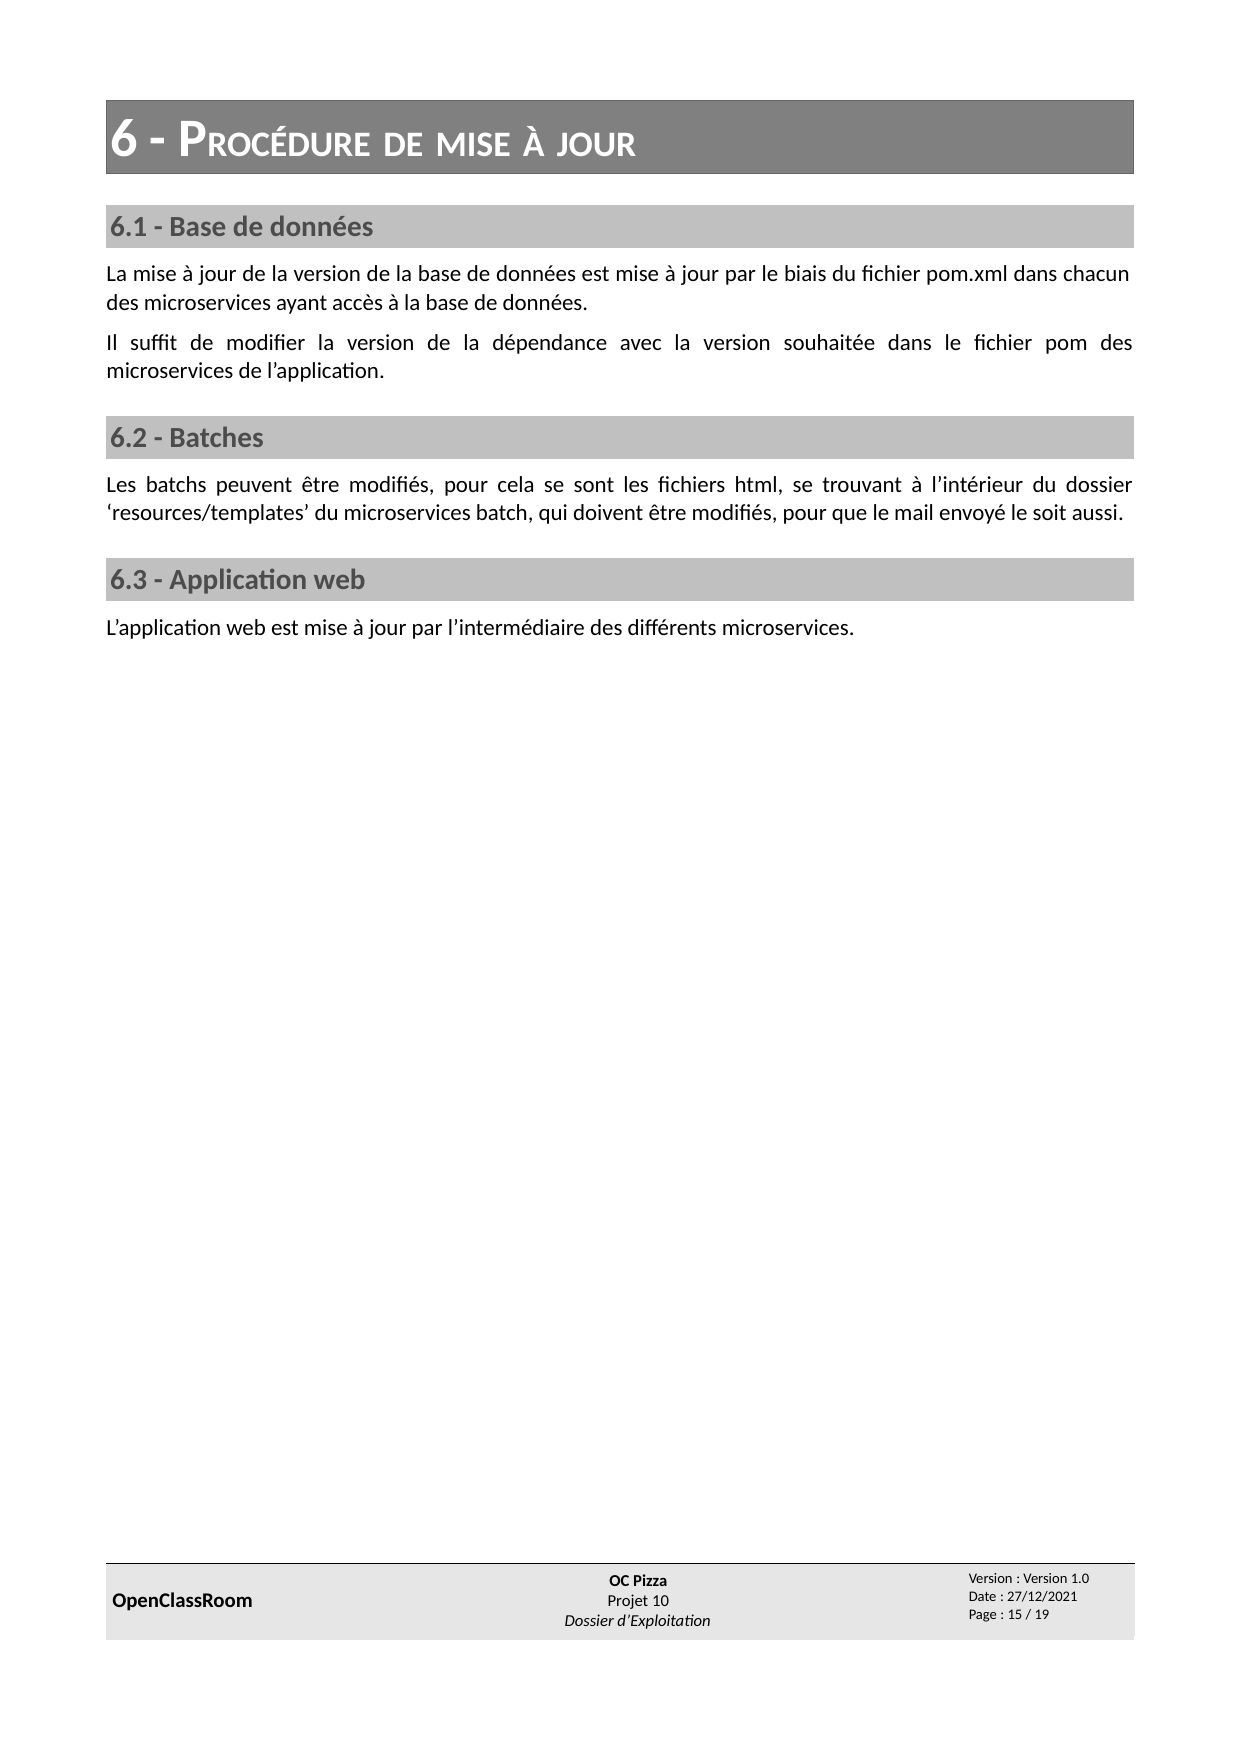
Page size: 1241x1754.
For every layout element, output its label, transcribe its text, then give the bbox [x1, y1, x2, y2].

subtitle Application web [107, 559, 1133, 600]
text La mise à jour de la version de la base de données est mise à jour par le biais du fichier pom.xml dans chacun des microservices ayant accès à la base de données. [106, 259, 1134, 316]
text Les batchs peuvent être modifiés, pour cela se sont les fichiers html, se trouvant à l’intérieur du dossier ‘resources/templates’ du microservices batch, qui doivent être modifiés, pour que le mail envoyé le soit aussi. [106, 470, 1134, 526]
subtitle Base de données [107, 206, 1133, 247]
text L’application web est mise à jour par l’intermédiaire des différents microservices. [106, 613, 1134, 641]
text Il suffit de modifier la version de la dépendance avec la version souhaitée dans le fichier pom des microservices de l’application. [106, 328, 1134, 384]
subtitle Procédure de mise à jour [107, 101, 1133, 173]
subtitle Batches [107, 417, 1133, 458]
